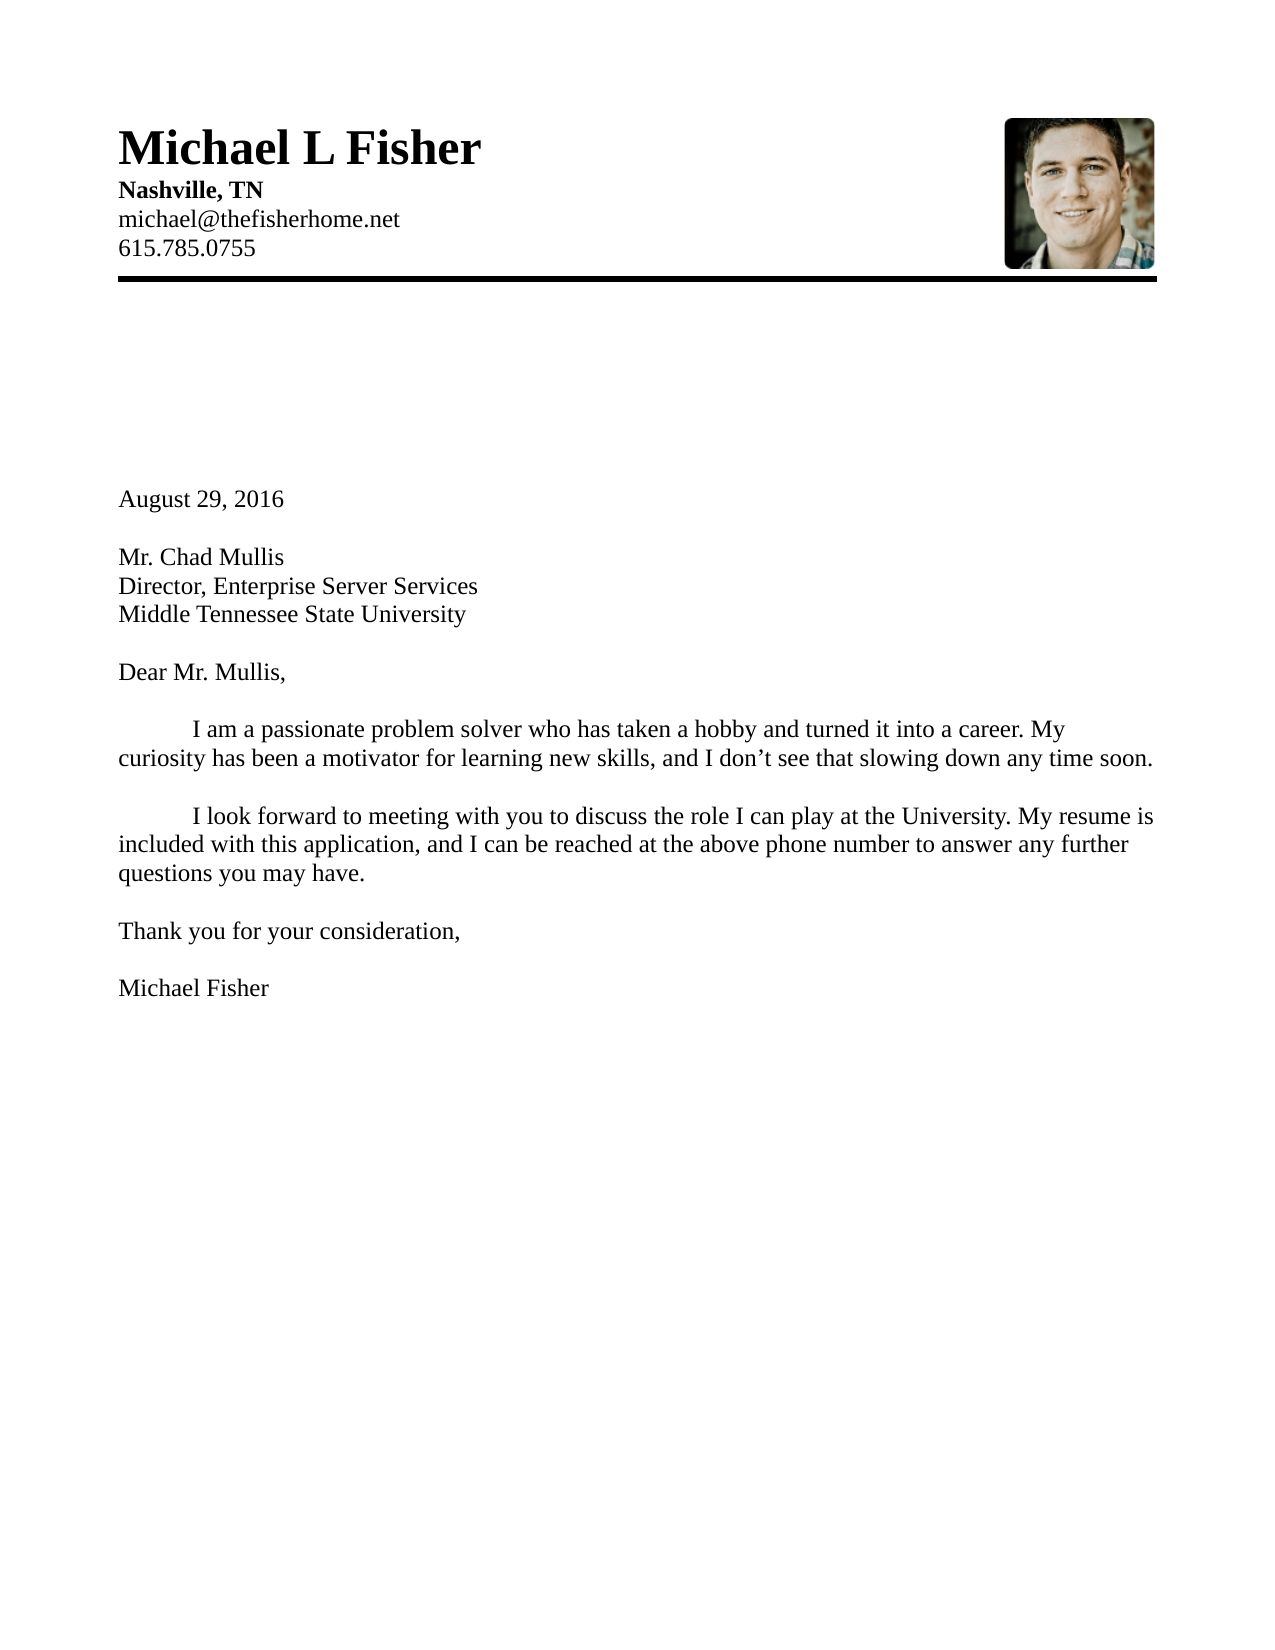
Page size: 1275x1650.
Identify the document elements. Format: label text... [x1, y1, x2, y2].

text Middle Tennessee State University [118, 599, 1157, 628]
text Dear Mr. Mullis, [118, 657, 1157, 686]
text Mr. Chad Mullis [118, 542, 1157, 571]
text I am a passionate problem solver who has taken a hobby and turned it into a career. My curiosity has been a motivator for learning new skills, and I don’t see that slowing down any time soon. [118, 714, 1157, 772]
text I look forward to meeting with you to discuss the role I can play at the University. My resume is included with this application, and I can be reached at the above phone number to answer any further questions you may have. [118, 801, 1157, 887]
text Director, Enterprise Server Services [118, 571, 1157, 599]
text August 29, 2016 [118, 484, 1157, 513]
text Thank you for your consideration, [118, 916, 1157, 944]
picture [1004, 118, 1155, 269]
text Michael Fisher [118, 973, 1157, 1002]
